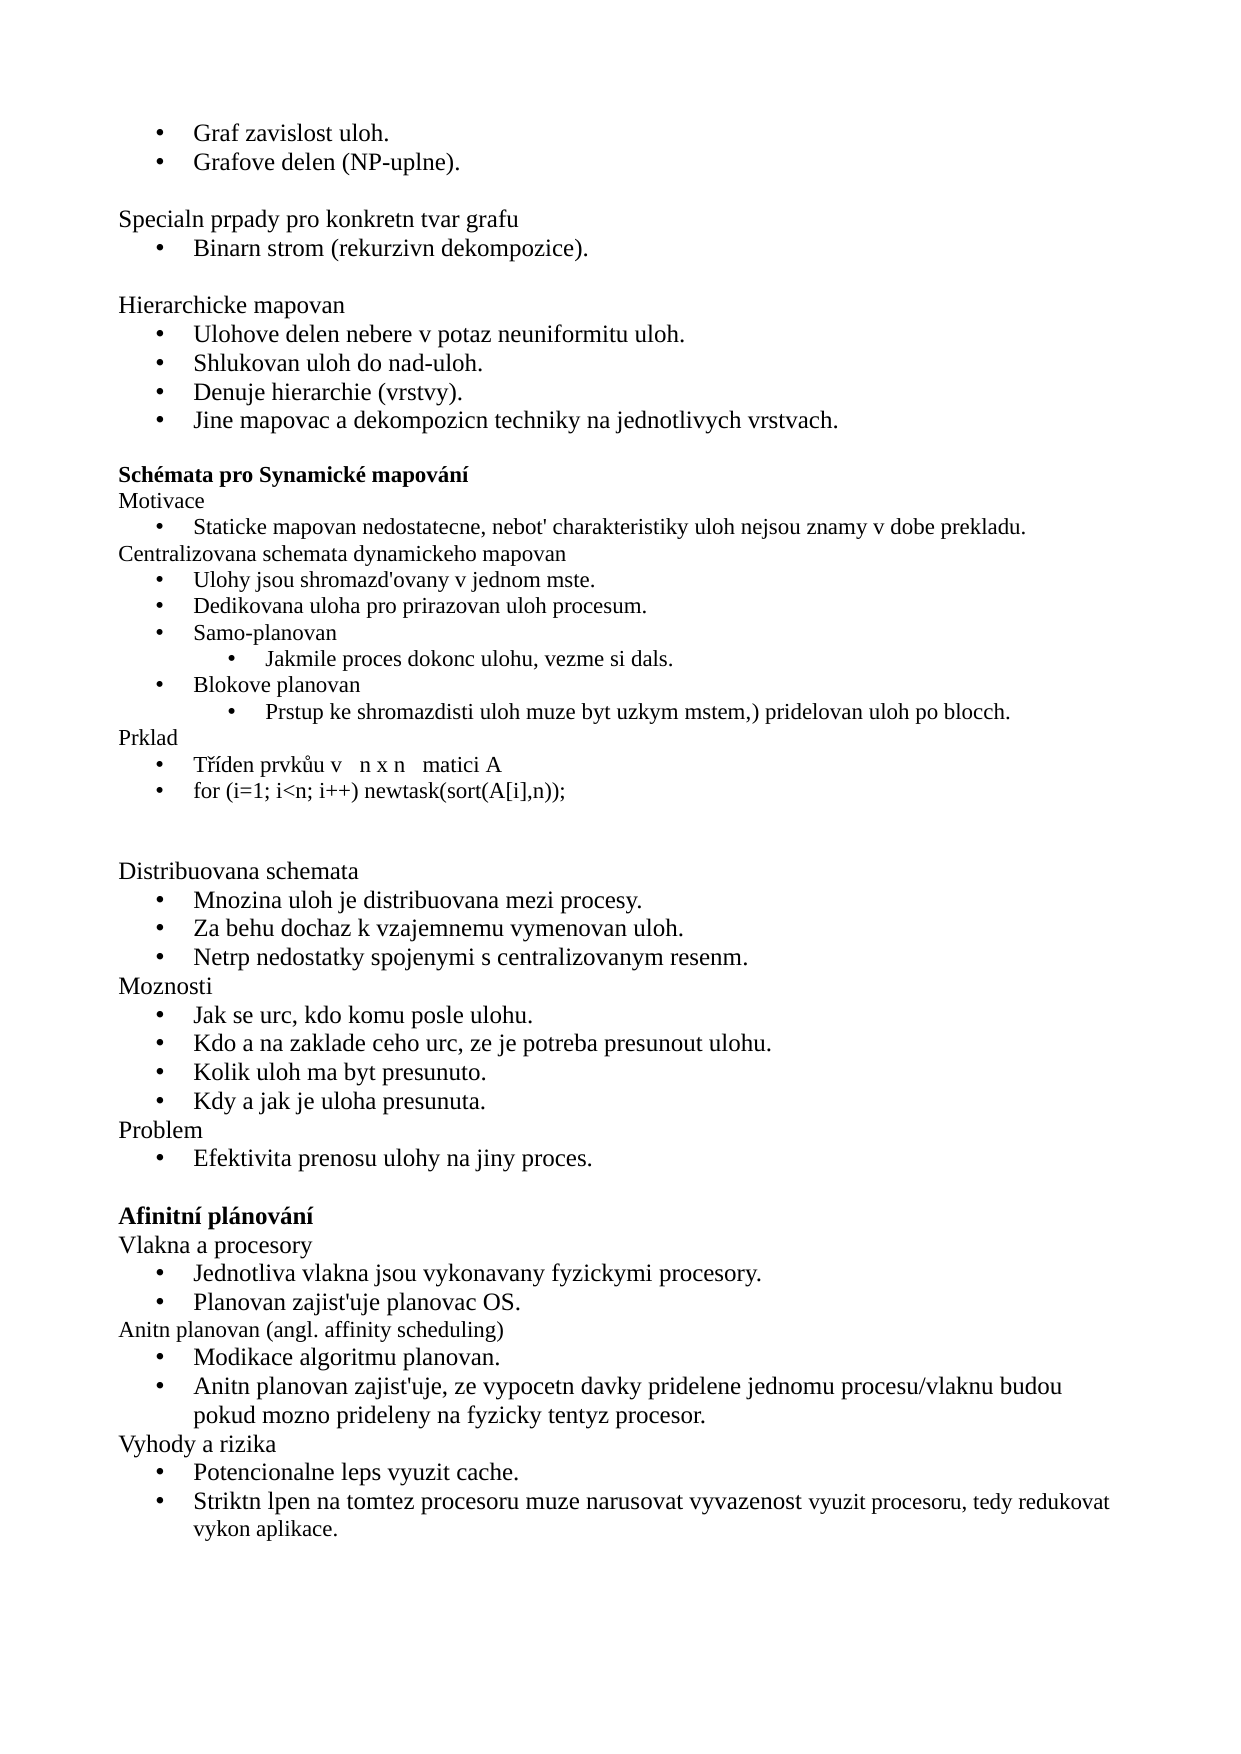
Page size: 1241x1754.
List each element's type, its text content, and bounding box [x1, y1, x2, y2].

text Specialn prpady pro konkretn tvar grafu [118, 204, 1122, 233]
text Hierarchicke mapovan [118, 291, 1122, 319]
list Striktn lpen na tomtez procesoru muze narusovat vyvazenost vyuzit procesoru, tedy redukovat vykon aplikace. [156, 1486, 1122, 1541]
list for (i=1; i<n; i++) newtask(sort(A[i],n)); [156, 777, 1122, 803]
text Moznosti [118, 971, 1122, 1000]
text Schémata pro Synamické mapování [118, 461, 1122, 487]
list Modikace algoritmu planovan. [156, 1342, 1122, 1371]
list Samo-planovan [156, 619, 1122, 645]
text Distribuovana schemata [118, 856, 1122, 885]
list Anitn planovan zajist'uje, ze vypocetn davky pridelene jednomu procesu/vlaknu budou pokud mozno prideleny na fyzicky tentyz procesor. [156, 1371, 1122, 1429]
list Dedikovana uloha pro prirazovan uloh procesum. [156, 592, 1122, 619]
text Prklad [118, 724, 1122, 751]
text Centralizovana schemata dynamickeho mapovan [118, 540, 1122, 566]
list Jak se urc, kdo komu posle ulohu. [156, 1000, 1122, 1028]
list Grafove delen (NP-uplne). [156, 147, 1122, 176]
list Graf zavislost uloh. [156, 118, 1122, 147]
list Kdy a jak je uloha presunuta. [156, 1086, 1122, 1115]
list Za behu dochaz k vzajemnemu vymenovan uloh. [156, 913, 1122, 942]
list Kolik uloh ma byt presunuto. [156, 1057, 1122, 1086]
list Ulohy jsou shromazd'ovany v jednom mste. [156, 566, 1122, 592]
text Afinitní plánování [118, 1201, 1122, 1230]
list Mnozina uloh je distribuovana mezi procesy. [156, 885, 1122, 913]
list Prstup ke shromazdisti uloh muze byt uzkym mstem,) pridelovan uloh po blocch. [228, 698, 1122, 724]
list Netrp nedostatky spojenymi s centralizovanym resenm. [156, 942, 1122, 971]
list Shlukovan uloh do nad-uloh. [156, 348, 1122, 377]
list Jednotliva vlakna jsou vykonavany fyzickymi procesory. [156, 1258, 1122, 1287]
text Problem [118, 1115, 1122, 1143]
list Jakmile proces dokonc ulohu, vezme si dals. [228, 645, 1122, 672]
list Binarn strom (rekurzivn dekompozice). [156, 233, 1122, 262]
list Jine mapovac a dekompozicn techniky na jednotlivych vrstvach. [156, 406, 1122, 434]
list Denuje hierarchie (vrstvy). [156, 377, 1122, 406]
list Potencionalne leps vyuzit cache. [156, 1457, 1122, 1486]
list Tříden prvkůu v n x n matici A [156, 751, 1122, 777]
list Planovan zajist'uje planovac OS. [156, 1287, 1122, 1316]
list Efektivita prenosu ulohy na jiny proces. [156, 1143, 1122, 1172]
text Motivace [118, 487, 1122, 513]
list Ulohove delen nebere v potaz neuniformitu uloh. [156, 319, 1122, 348]
text Vyhody a rizika [118, 1429, 1122, 1457]
list Blokove planovan [156, 672, 1122, 698]
list Kdo a na zaklade ceho urc, ze je potreba presunout ulohu. [156, 1028, 1122, 1057]
list Staticke mapovan nedostatecne, nebot' charakteristiky uloh nejsou znamy v dobe prekladu. [156, 513, 1122, 540]
text Anitn planovan (angl. affinity scheduling) [118, 1316, 1122, 1342]
text Vlakna a procesory [118, 1230, 1122, 1258]
